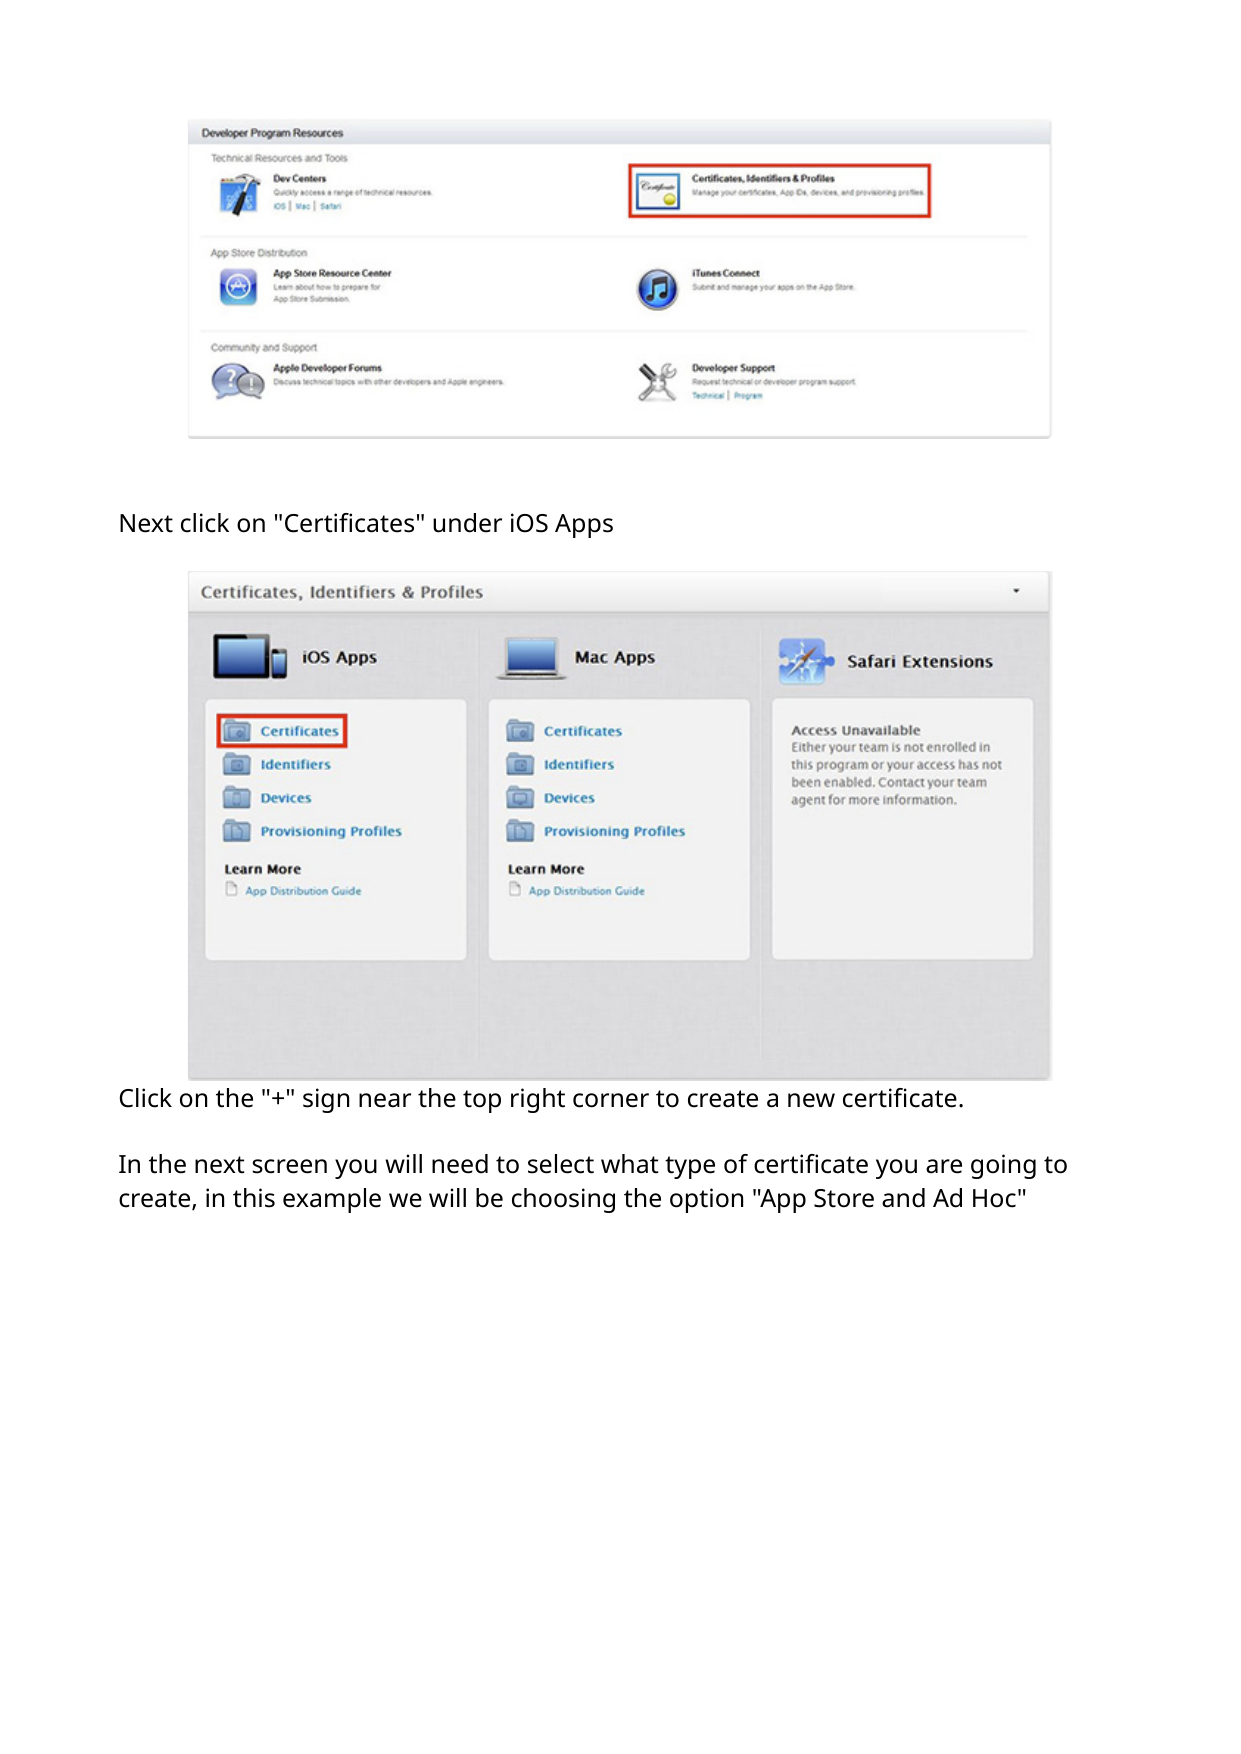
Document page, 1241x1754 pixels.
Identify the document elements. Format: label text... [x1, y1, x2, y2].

picture [187, 571, 1053, 1081]
picture [187, 118, 1053, 439]
text Next click on "Certificates" under iOS Apps [118, 505, 1122, 539]
text In the next screen you will need to select what type of certificate you are going to create, in this example we will be choosing the option "App Store and Ad Hoc" [118, 1147, 1122, 1215]
text Click on the "+" sign near the top right corner to create a new certificate. [118, 682, 1122, 1114]
